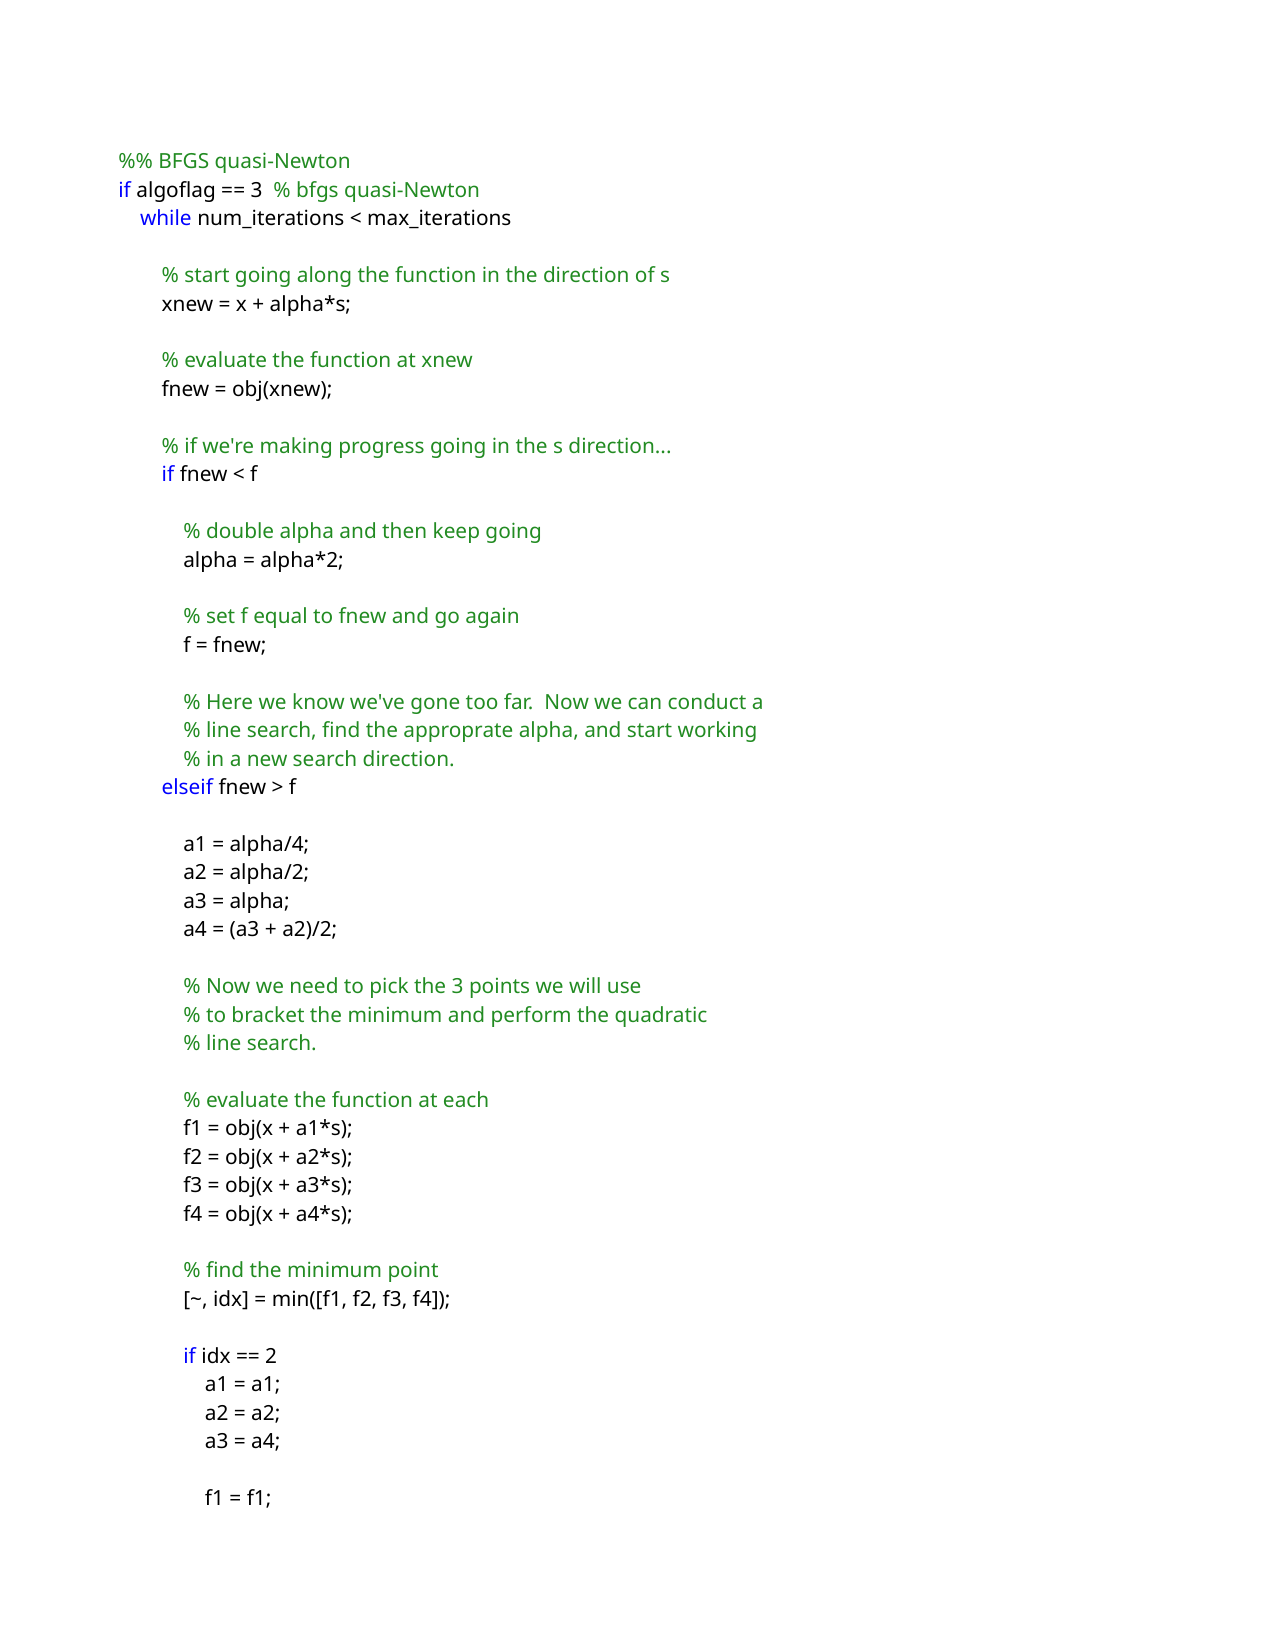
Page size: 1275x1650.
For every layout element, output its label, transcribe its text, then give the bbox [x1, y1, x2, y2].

text % evaluate the function at xnew [118, 346, 1157, 374]
text alpha = alpha*2; [118, 545, 1157, 573]
text % evaluate the function at each [118, 1085, 1157, 1113]
text f2 = obj(x + a2*s); [118, 1142, 1157, 1170]
text % to bracket the minimum and perform the quadratic [118, 1000, 1157, 1028]
text if algoflag == 3 % bfgs quasi-Newton [118, 175, 1157, 203]
text while num_iterations < max_iterations [118, 203, 1157, 232]
text a2 = alpha/2; [118, 857, 1157, 886]
text a1 = alpha/4; [118, 829, 1157, 857]
text % line search. [118, 1028, 1157, 1057]
text % start going along the function in the direction of s [118, 260, 1157, 289]
text elseif fnew > f [118, 772, 1157, 801]
text % in a new search direction. [118, 744, 1157, 772]
text a4 = (a3 + a2)/2; [118, 914, 1157, 943]
text % set f equal to fnew and go again [118, 602, 1157, 630]
text a3 = alpha; [118, 886, 1157, 914]
text % Now we need to pick the 3 points we will use [118, 971, 1157, 1000]
text if idx == 2 [118, 1341, 1157, 1369]
text % double alpha and then keep going [118, 516, 1157, 545]
text a1 = a1; [118, 1369, 1157, 1398]
text % if we're making progress going in the s direction... [118, 431, 1157, 459]
text f = fnew; [118, 630, 1157, 658]
text f4 = obj(x + a4*s); [118, 1199, 1157, 1227]
text % Here we know we've gone too far. Now we can conduct a [118, 687, 1157, 715]
text f3 = obj(x + a3*s); [118, 1170, 1157, 1199]
text a3 = a4; [118, 1426, 1157, 1455]
text f1 = obj(x + a1*s); [118, 1113, 1157, 1142]
text fnew = obj(xnew); [118, 374, 1157, 402]
text % line search, find the approprate alpha, and start working [118, 715, 1157, 744]
text f1 = f1; [118, 1483, 1157, 1512]
text [~, idx] = min([f1, f2, f3, f4]); [118, 1284, 1157, 1312]
text % find the minimum point [118, 1256, 1157, 1284]
text if fnew < f [118, 459, 1157, 488]
text a2 = a2; [118, 1398, 1157, 1426]
text xnew = x + alpha*s; [118, 289, 1157, 317]
text %% BFGS quasi-Newton [118, 147, 1157, 175]
